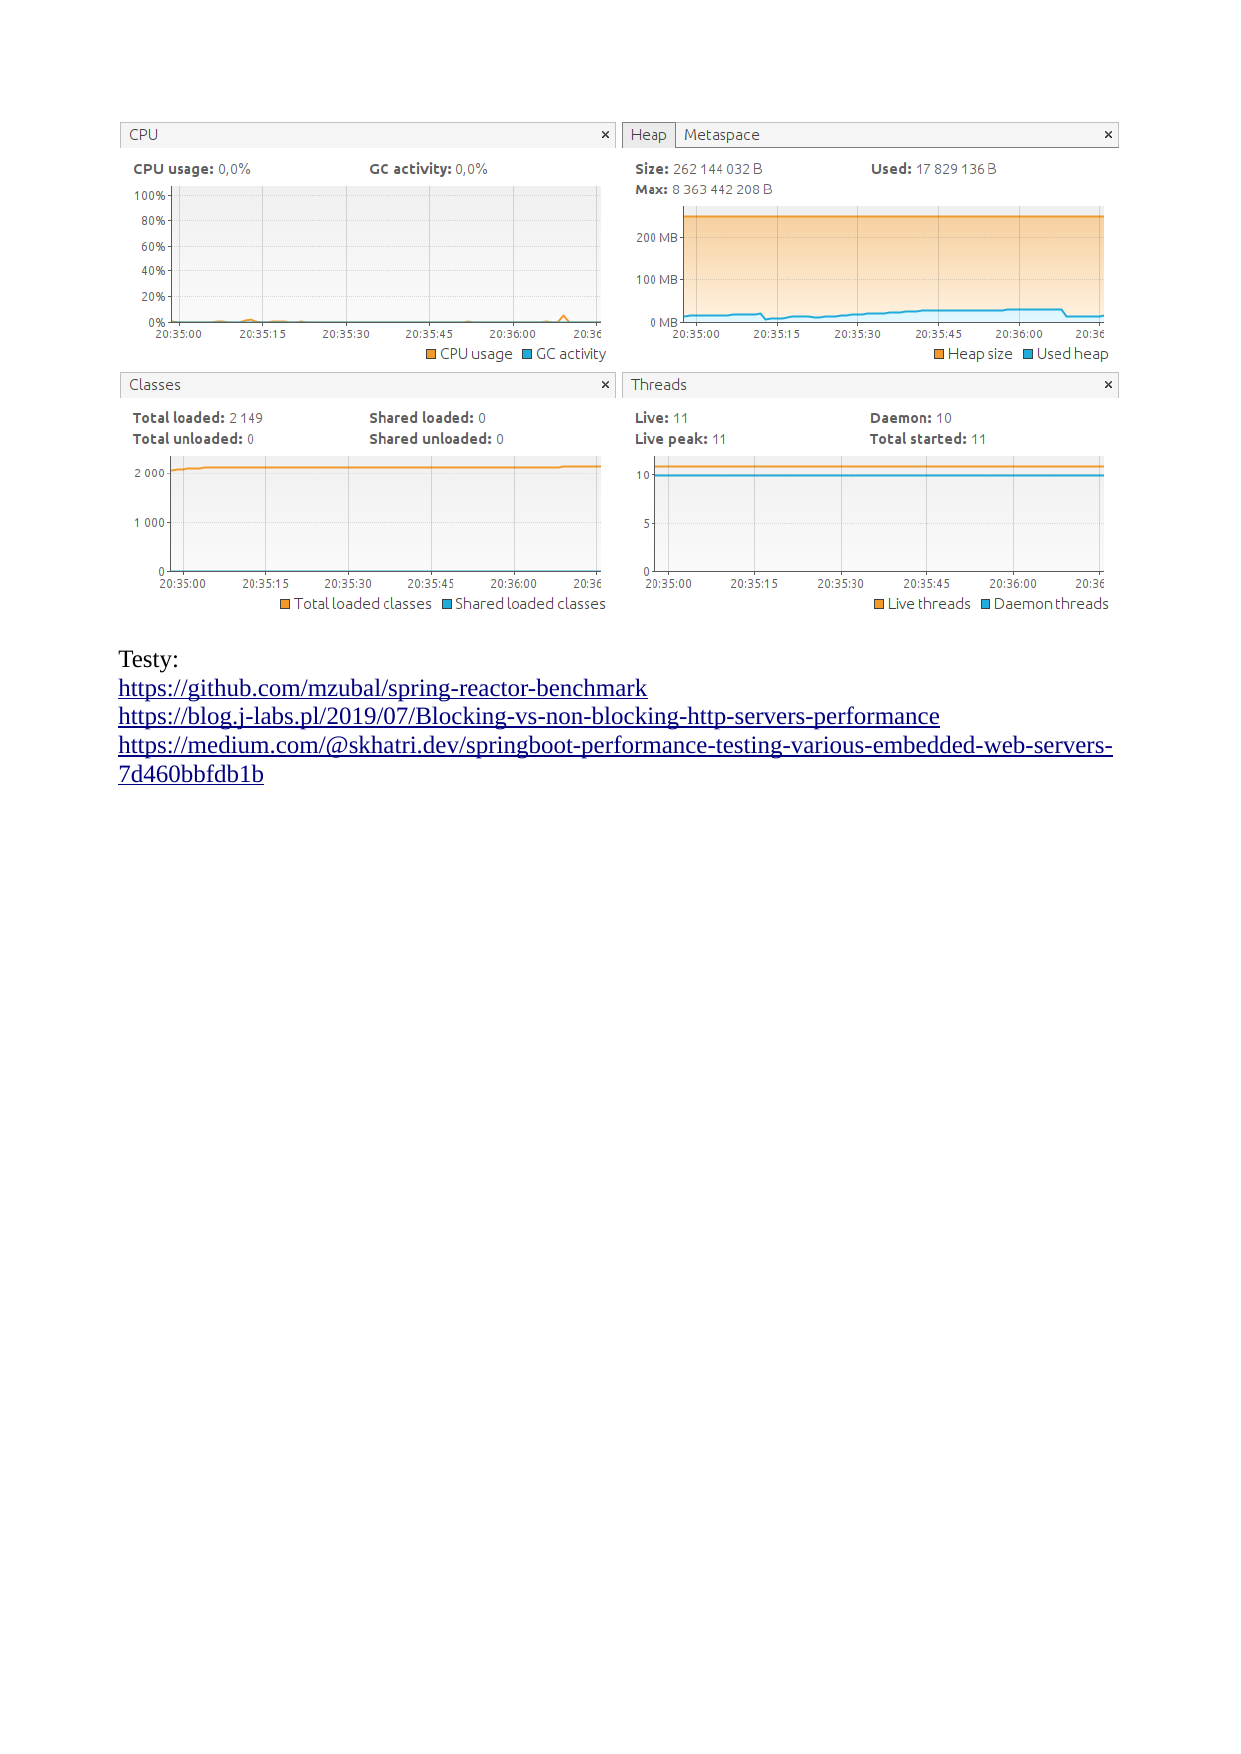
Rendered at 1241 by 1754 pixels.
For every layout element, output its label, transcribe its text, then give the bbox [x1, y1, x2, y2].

text https://github.com/mzubal/spring-reactor-benchmark [118, 673, 1122, 701]
picture [118, 118, 1123, 616]
text Testy: [118, 644, 1122, 673]
text https://blog.j-labs.pl/2019/07/Blocking-vs-non-blocking-http-servers-performance [118, 701, 1122, 730]
text https://medium.com/@skhatri.dev/springboot-performance-testing-various-embedded-web-servers-7d460bbfdb1b [118, 730, 1122, 788]
